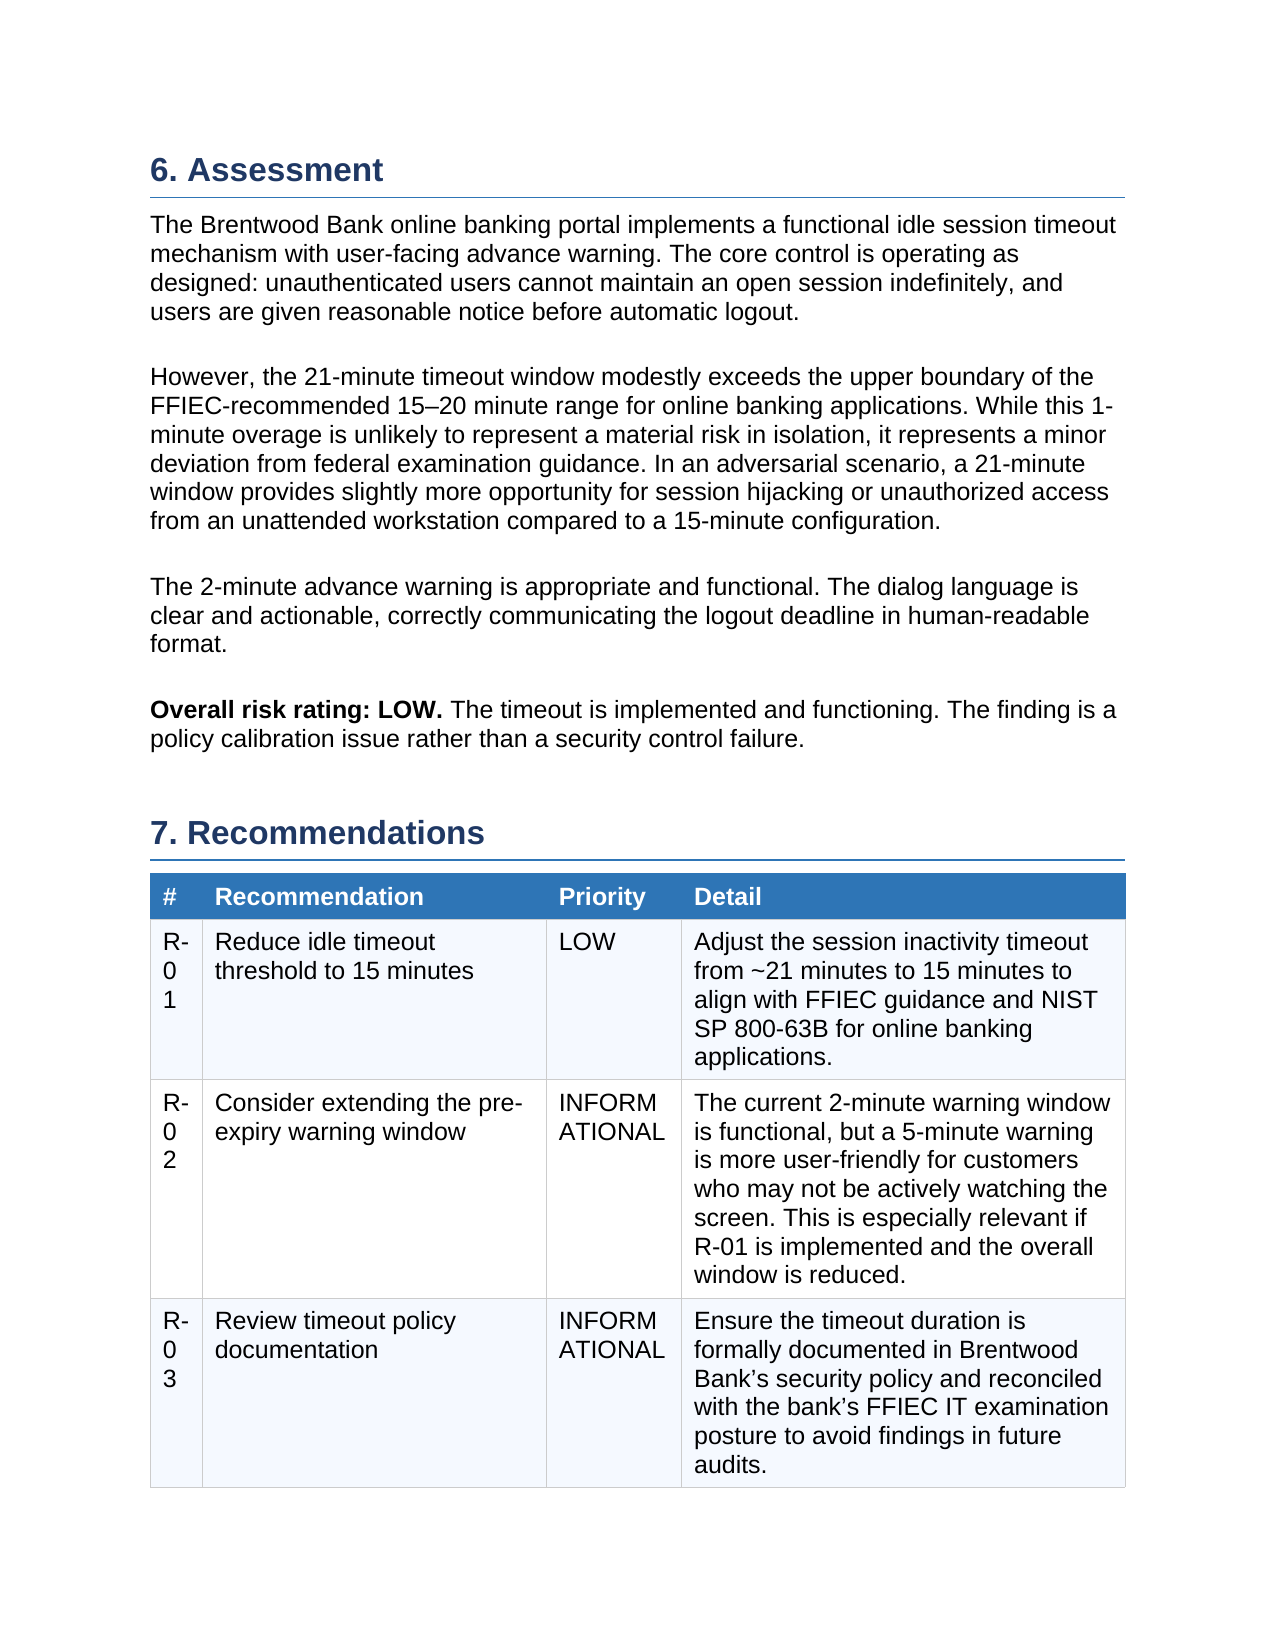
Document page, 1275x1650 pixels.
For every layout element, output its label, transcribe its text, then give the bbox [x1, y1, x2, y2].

text However, the 21-minute timeout window modestly exceeds the upper boundary of the FFIEC-recommended 15–20 minute range for online banking applications. While this 1-minute overage is unlikely to represent a material risk in isolation, it represents a minor deviation from federal examination guidance. In an adversarial scenario, a 21-minute window provides slightly more opportunity for session hijacking or unauthorized access from an unattended workstation compared to a 15-minute configuration. [150, 362, 1125, 535]
table_cell The current 2-minute warning window is functional, but a 5-minute warning is more user-friendly for customers who may not be actively watching the screen. This is especially relevant if R-01 is implemented and the overall window is reduced. [682, 1080, 1125, 1297]
table_cell R-02 [151, 1080, 202, 1297]
table_header Priority [547, 874, 681, 919]
table_cell Review timeout policy documentation [203, 1299, 546, 1487]
text The 2-minute advance warning is appropriate and functional. The dialog language is clear and actionable, correctly communicating the logout deadline in human-readable format. [150, 572, 1125, 658]
text The Brentwood Bank online banking portal implements a functional idle session timeout mechanism with user-facing advance warning. The core control is operating as designed: unauthenticated users cannot maintain an open session indefinitely, and users are given reasonable notice before automatic logout. [150, 210, 1125, 325]
table_header # [151, 874, 202, 919]
table_cell Reduce idle timeout threshold to 15 minutes [203, 920, 546, 1079]
table_cell R-03 [151, 1299, 202, 1487]
text Overall risk rating: LOW. The timeout is implemented and functioning. The finding is a policy calibration issue rather than a security control failure. [150, 695, 1125, 753]
table_header Detail [682, 874, 1125, 919]
table_cell INFORMATIONAL [547, 1299, 681, 1487]
table_cell Ensure the timeout duration is formally documented in Brentwood Bank’s security policy and reconciled with the bank’s FFIEC IT examination posture to avoid findings in future audits. [682, 1299, 1125, 1487]
table_cell LOW [547, 920, 681, 1079]
subtitle 6. Assessment [150, 150, 1125, 197]
table_cell Adjust the session inactivity timeout from ~21 minutes to 15 minutes to align with FFIEC guidance and NIST SP 800-63B for online banking applications. [682, 920, 1125, 1079]
table_cell INFORMATIONAL [547, 1080, 681, 1297]
table_cell Consider extending the pre-expiry warning window [203, 1080, 546, 1297]
table_header Recommendation [203, 874, 546, 919]
table_cell R-01 [151, 920, 202, 1079]
subtitle 7. Recommendations [150, 813, 1125, 859]
